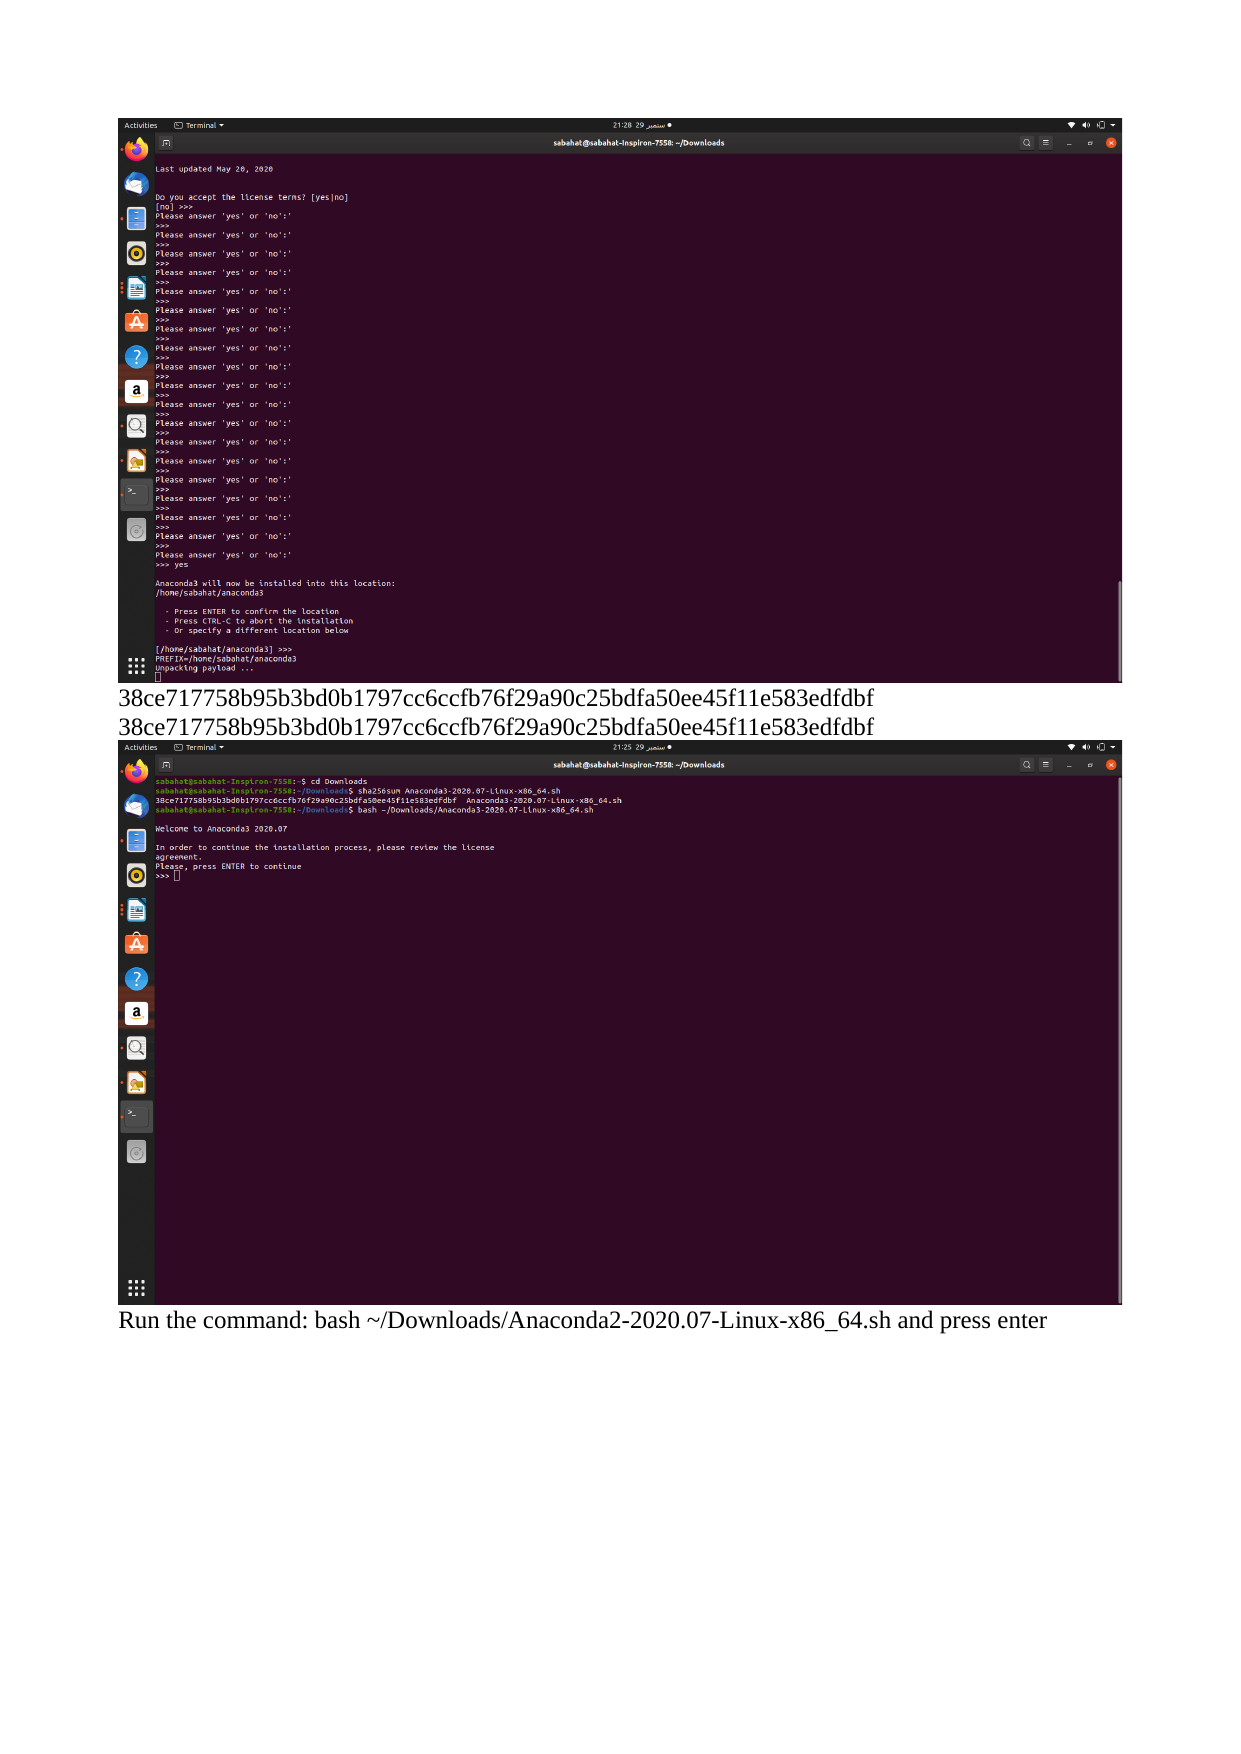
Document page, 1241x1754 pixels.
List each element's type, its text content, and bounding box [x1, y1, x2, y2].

text 38ce717758b95b3bd0b1797cc6ccfb76f29a90c25bdfa50ee45f11e583edfdbf [118, 712, 1122, 740]
picture [118, 118, 1123, 683]
text 38ce717758b95b3bd0b1797cc6ccfb76f29a90c25bdfa50ee45f11e583edfdbf [118, 683, 1122, 712]
picture [118, 740, 1123, 1305]
text Run the command: bash ~/Downloads/Anaconda2-2020.07-Linux-x86_64.sh and press enter [118, 1305, 1122, 1334]
